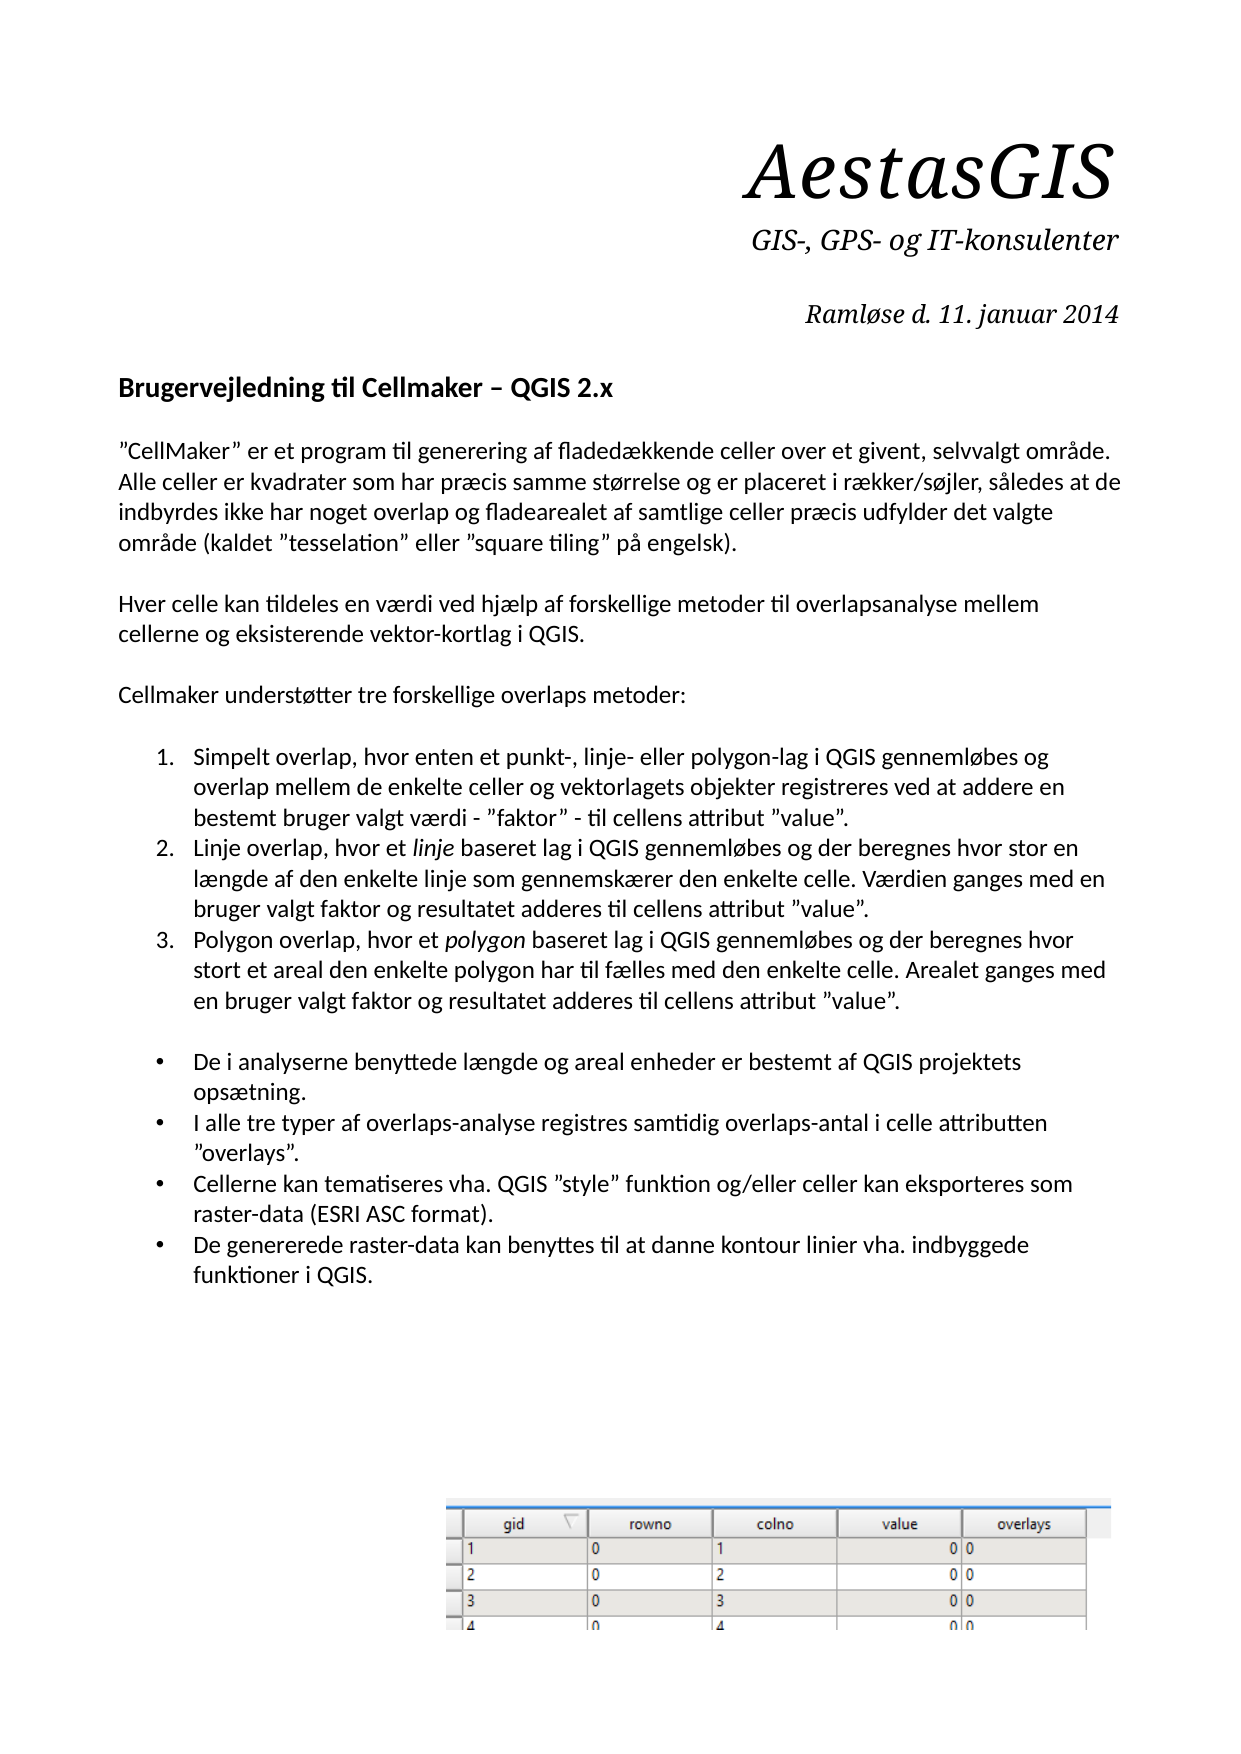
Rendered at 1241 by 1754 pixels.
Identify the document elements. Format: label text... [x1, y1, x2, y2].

text Ramløse d. 11. januar 2014 [118, 297, 1122, 331]
list De genererede raster-data kan benyttes til at danne kontour linier vha. indbyggede funktioner i QGIS. [156, 1229, 1122, 1290]
text AestasGIS [118, 118, 1122, 220]
list Polygon overlap, hvor et polygon baseret lag i QGIS gennemløbes og der beregnes hvor stort et areal den enkelte polygon har til fælles med den enkelte celle. Arealet ganges med en bruger valgt faktor og resultatet adderes til cellens attribut ”value”. [156, 924, 1122, 1046]
list De i analyserne benyttede længde og areal enheder er bestemt af QGIS projektets opsætning. [156, 1046, 1122, 1107]
text ”CellMaker” er et program til generering af fladedækkende celler over et givent, selvvalgt område. [118, 436, 1122, 466]
list Cellerne kan tematiseres vha. QGIS ”style” funktion og/eller celler kan eksporteres som raster-data (ESRI ASC format). [156, 1168, 1122, 1229]
text Alle celler er kvadrater som har præcis samme størrelse og er placeret i rækker/søjler, således at de indbyrdes ikke har noget overlap og fladearealet af samtlige celler præcis udfylder det valgte område (kaldet ”tesselation” eller ”square tiling” på engelsk). [118, 466, 1122, 558]
list I alle tre typer af overlaps-analyse registres samtidig overlaps-antal i celle attributten ”overlays”. [156, 1107, 1122, 1168]
text GIS-, GPS- og IT-konsulenter [118, 220, 1122, 259]
text Brugervejledning til Cellmaker – QGIS 2.x [118, 369, 1122, 405]
list Linje overlap, hvor et linje baseret lag i QGIS gennemløbes og der beregnes hvor stor en længde af den enkelte linje som gennemskærer den enkelte celle. Værdien ganges med en bruger valgt faktor og resultatet adderes til cellens attribut ”value”. [156, 832, 1122, 924]
list Simpelt overlap, hvor enten et punkt-, linje- eller polygon-lag i QGIS gennemløbes og overlap mellem de enkelte celler og vektorlagets objekter registreres ved at addere en bestemt bruger valgt værdi - ”faktor” - til cellens attribut ”value”. [156, 741, 1122, 832]
picture [446, 1498, 1112, 1630]
text Hver celle kan tildeles en værdi ved hjælp af forskellige metoder til overlapsanalyse mellem cellerne og eksisterende vektor-kortlag i QGIS. Cellmaker understøtter tre forskellige overlaps metoder: [118, 558, 1122, 710]
